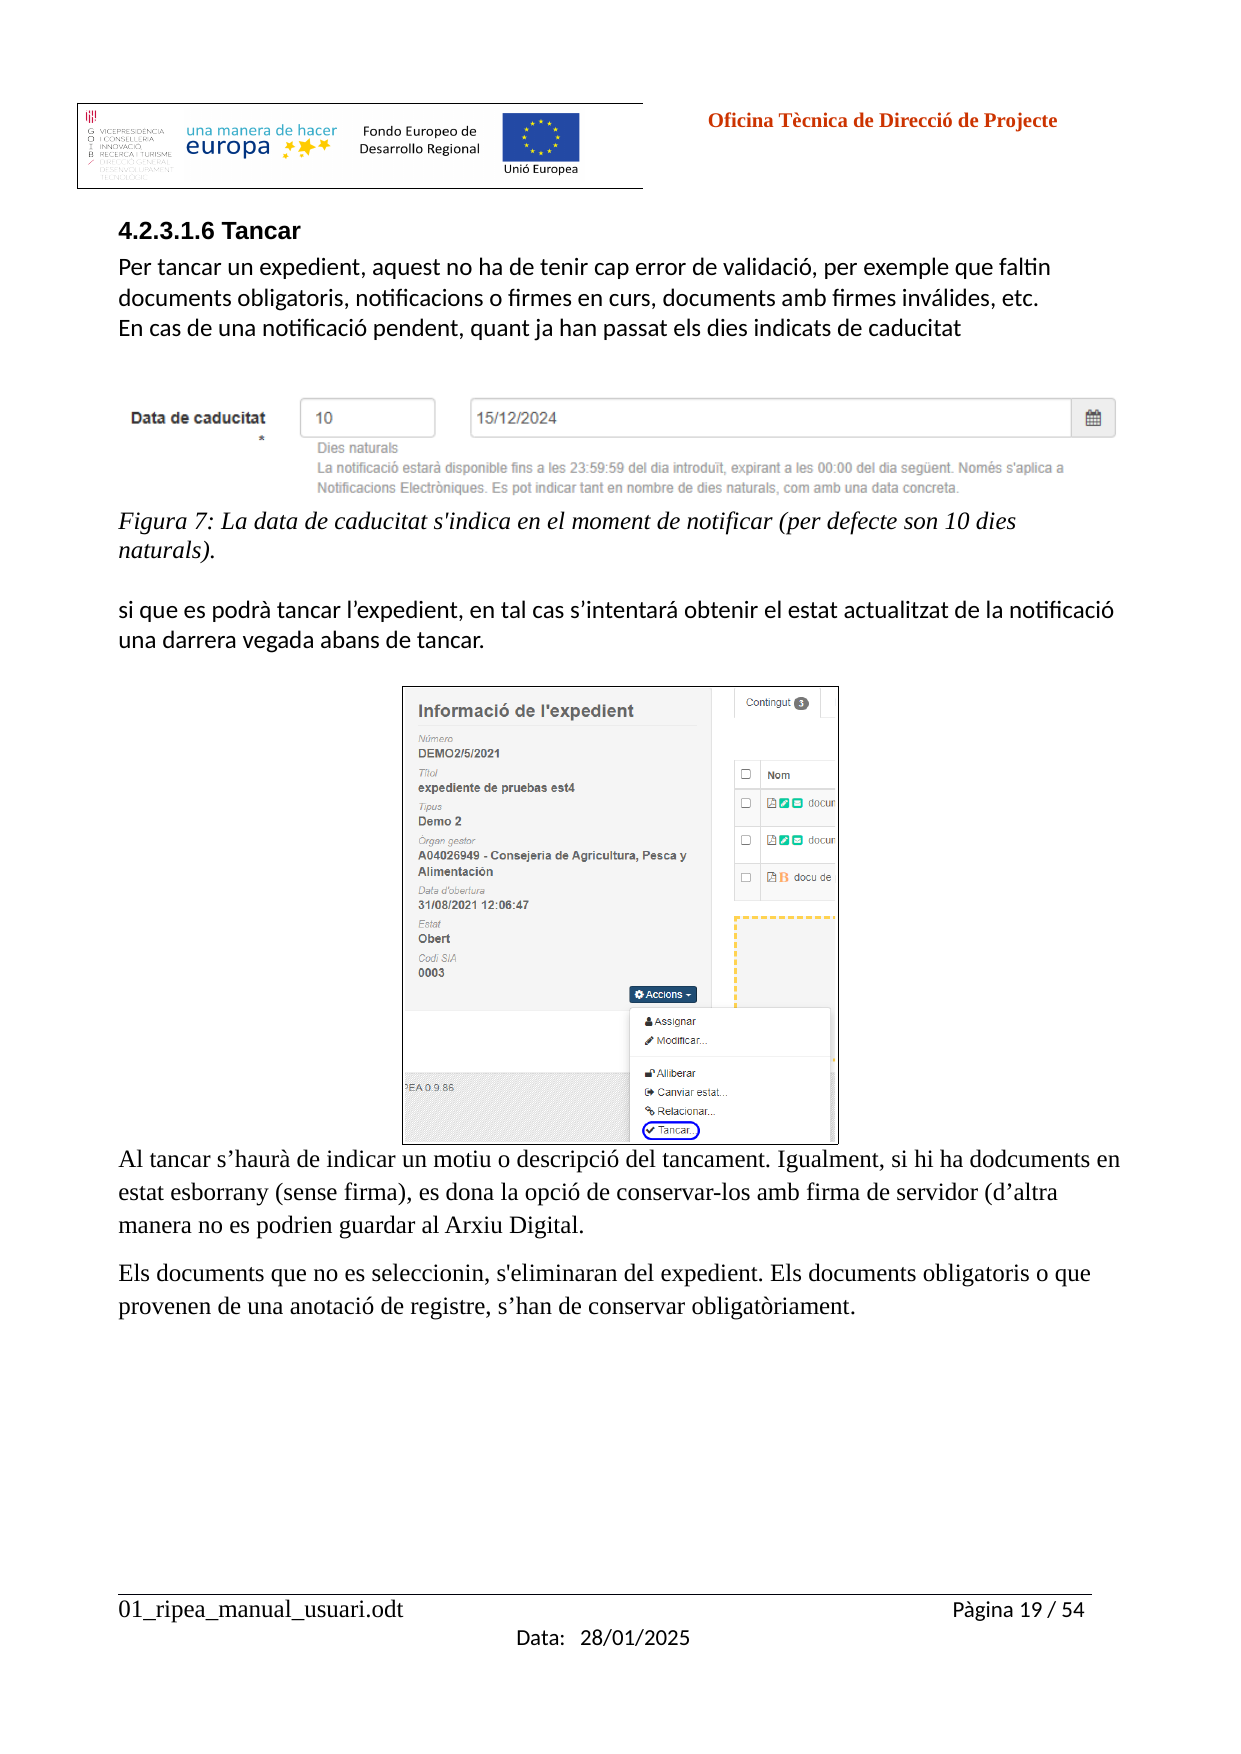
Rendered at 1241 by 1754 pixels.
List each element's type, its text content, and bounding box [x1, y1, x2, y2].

picture [184, 108, 585, 182]
picture [405, 688, 836, 1142]
text Figura 7: La data de caducitat s'indica en el moment de notificar (per defecte son 10 dies naturals). [118, 507, 1122, 564]
text Per tancar un expedient, aquest no ha de tenir cap error de validació, per exemple que faltin documents obligatoris, notificacions o firmes en curs, documents amb firmes inválides, etc. [118, 251, 1122, 312]
text si que es podrà tancar l’expedient, en tal cas s’intentará obtenir el estat actualitzat de la notificació una darrera vegada abans de tancar. [118, 594, 1122, 655]
picture [118, 385, 1123, 507]
text Els documents que no es seleccionin, s'eliminaran del expedient. Els documents obligatoris o que provenen de una anotació de registre, s’han de conservar obligatòriament. [118, 1258, 1122, 1320]
text En cas de una notificació pendent, quant ja han passat els dies indicats de caducitat [118, 312, 1122, 343]
picture [82, 108, 178, 182]
subtitle 4.2.3.1.6 Tancar [118, 216, 1122, 245]
text Al tancar s’haurà de indicar un motiu o descripció del tancament. Igualment, si hi ha dodcuments en estat esborrany (sense firma), es dona la opció de conservar-los amb firma de servidor (d’altra manera no es podrien guardar al Arxiu Digital. [118, 1144, 1122, 1239]
